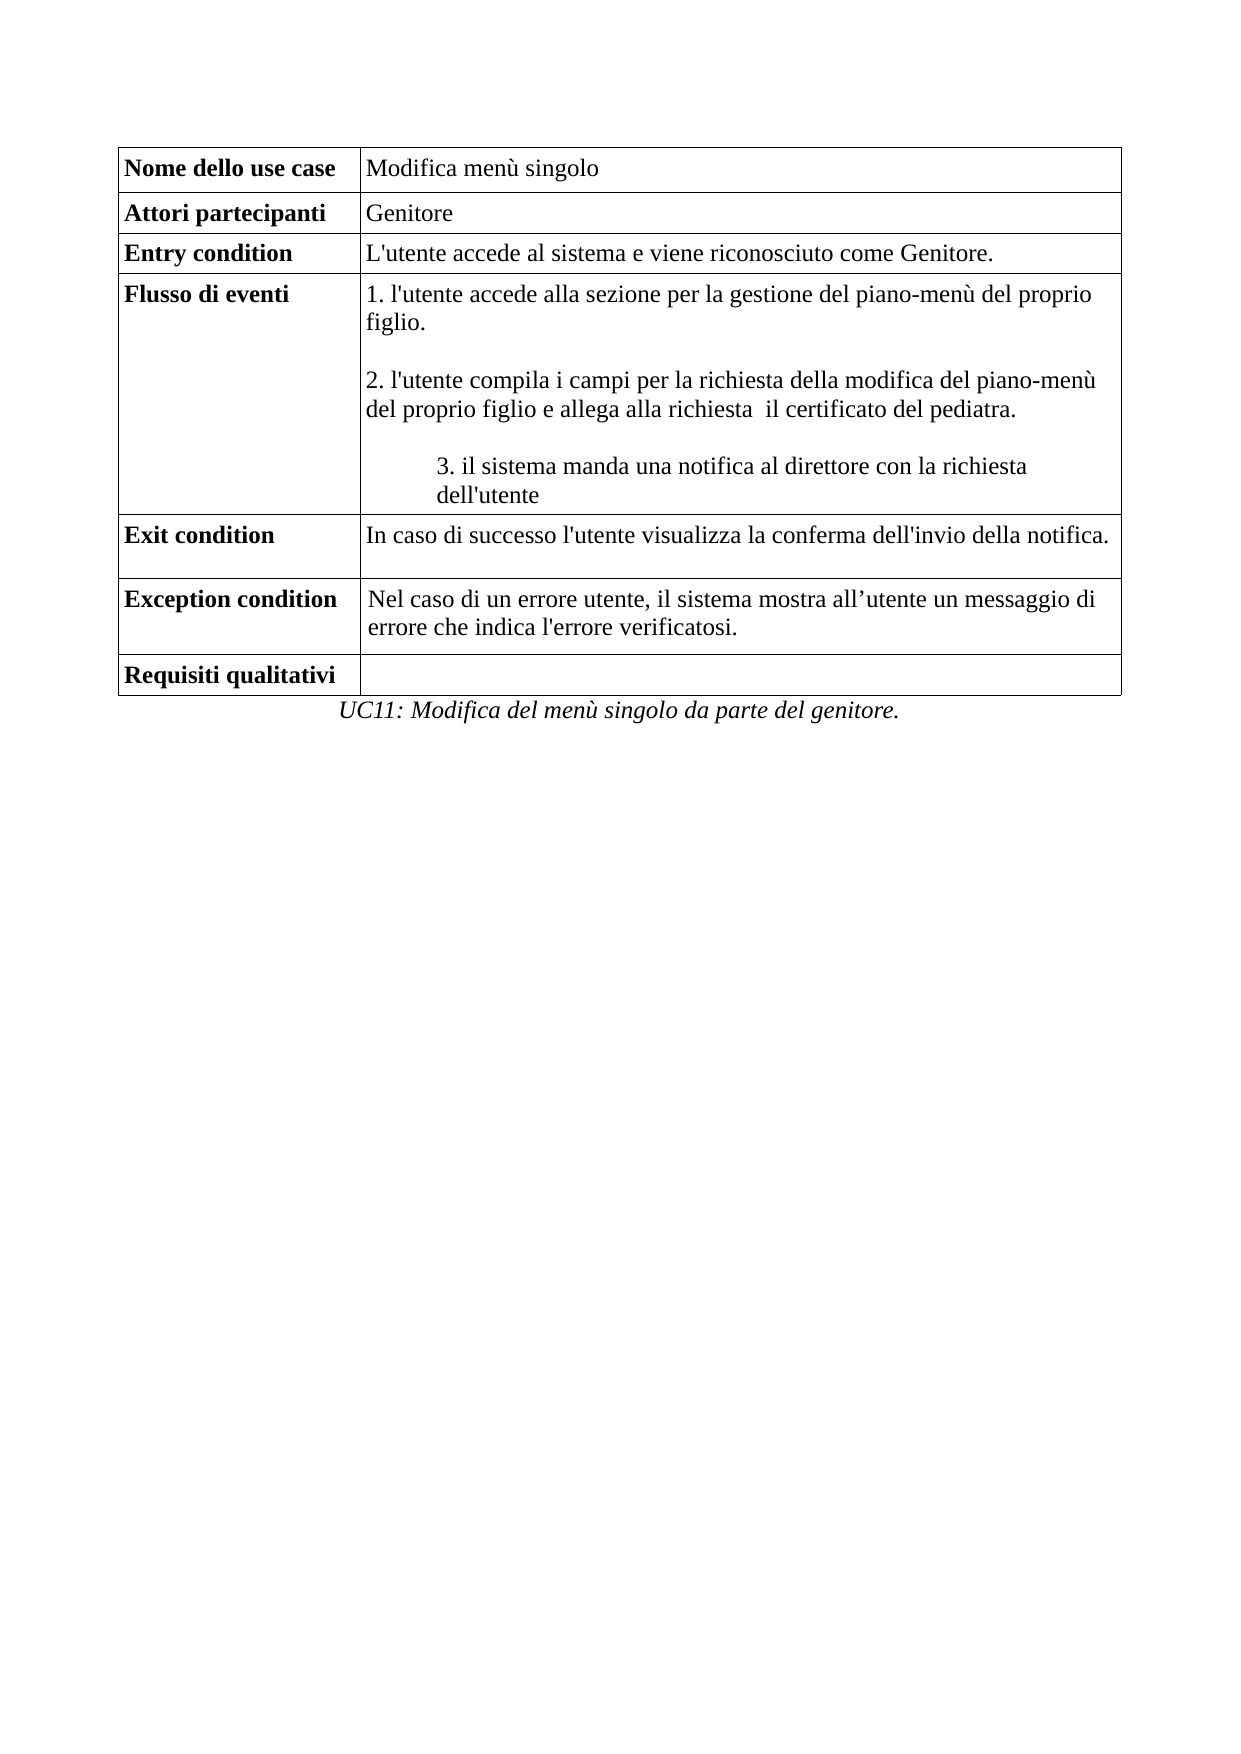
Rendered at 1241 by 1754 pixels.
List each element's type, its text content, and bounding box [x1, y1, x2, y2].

table_cell Genitore [361, 193, 1121, 232]
table_cell Exception condition [119, 579, 360, 654]
table_cell 1. l'utente accede alla sezione per la gestione del piano-menù del proprio figlio. 2. l'utente compila i campi per la richiesta della modifica del piano-menù del proprio figlio e allega alla richiesta il certificato del pediatra. 3. il sistema manda una notifica al direttore con la richiesta dell'utente [361, 274, 1121, 514]
table_header Modifica menù singolo [361, 148, 1121, 192]
table_cell Exit condition [119, 515, 360, 578]
table_cell Attori partecipanti [119, 193, 360, 232]
table_cell Nel caso di un errore utente, il sistema mostra all’utente un messaggio di errore che indica l'errore verificatosi. [361, 579, 1121, 654]
text UC11: Modifica del menù singolo da parte del genitore. [118, 695, 1122, 723]
table_cell L'utente accede al sistema e viene riconosciuto come Genitore. [361, 234, 1121, 273]
table_cell Entry condition [119, 234, 360, 273]
table_cell Requisiti qualitativi [119, 655, 360, 695]
table_cell Flusso di eventi [119, 274, 360, 514]
table_header Nome dello use case [119, 148, 360, 192]
table_cell In caso di successo l'utente visualizza la conferma dell'invio della notifica. [361, 515, 1121, 578]
table_cell [361, 655, 1121, 695]
